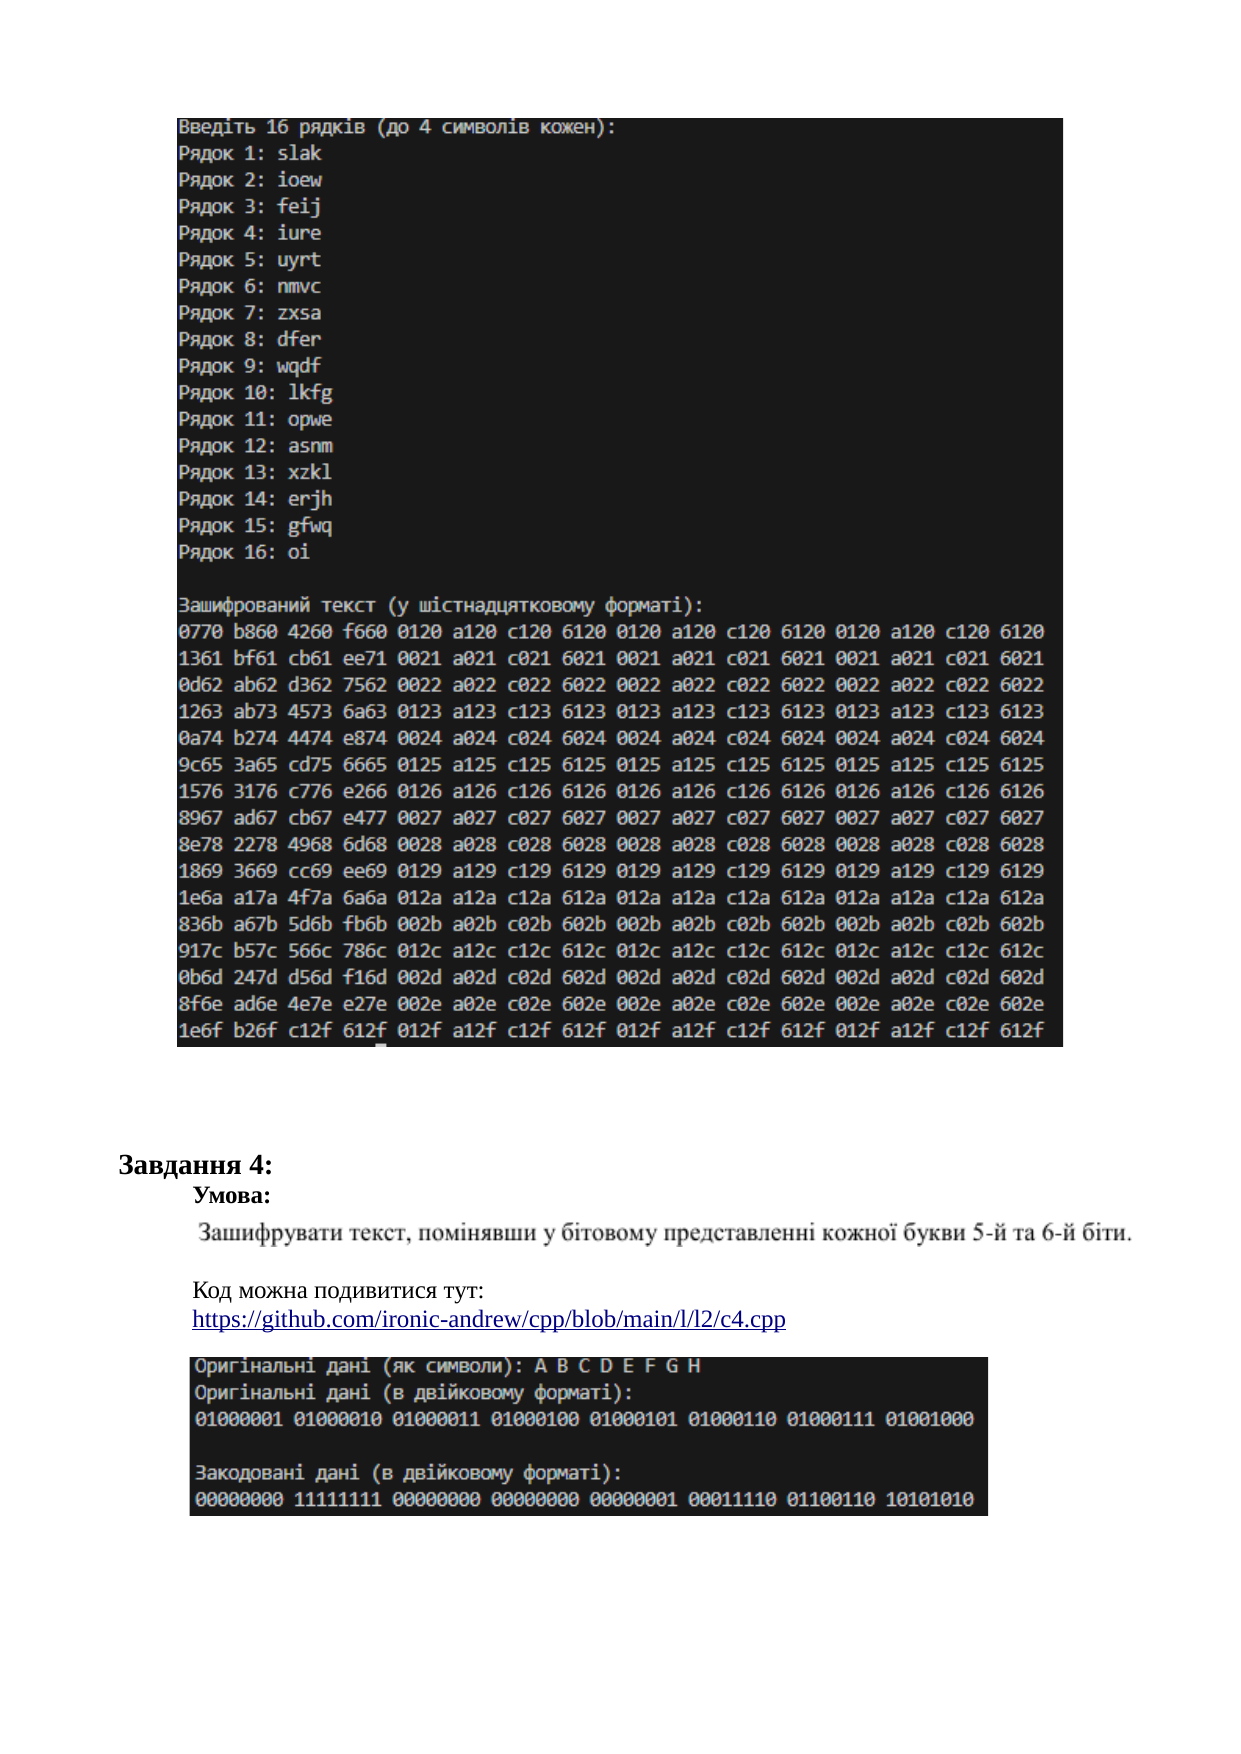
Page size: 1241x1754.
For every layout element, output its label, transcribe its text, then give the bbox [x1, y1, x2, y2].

picture [177, 118, 1064, 1047]
text Умова: [118, 1181, 1122, 1209]
text Код можна подивитися тут: [118, 1275, 1122, 1304]
picture [189, 1357, 989, 1516]
picture [193, 1218, 1143, 1247]
text https://github.com/ironic-andrew/cpp/blob/main/l/l2/c4.cpp [118, 1304, 1122, 1333]
text Завдання 4: [118, 1147, 1122, 1181]
